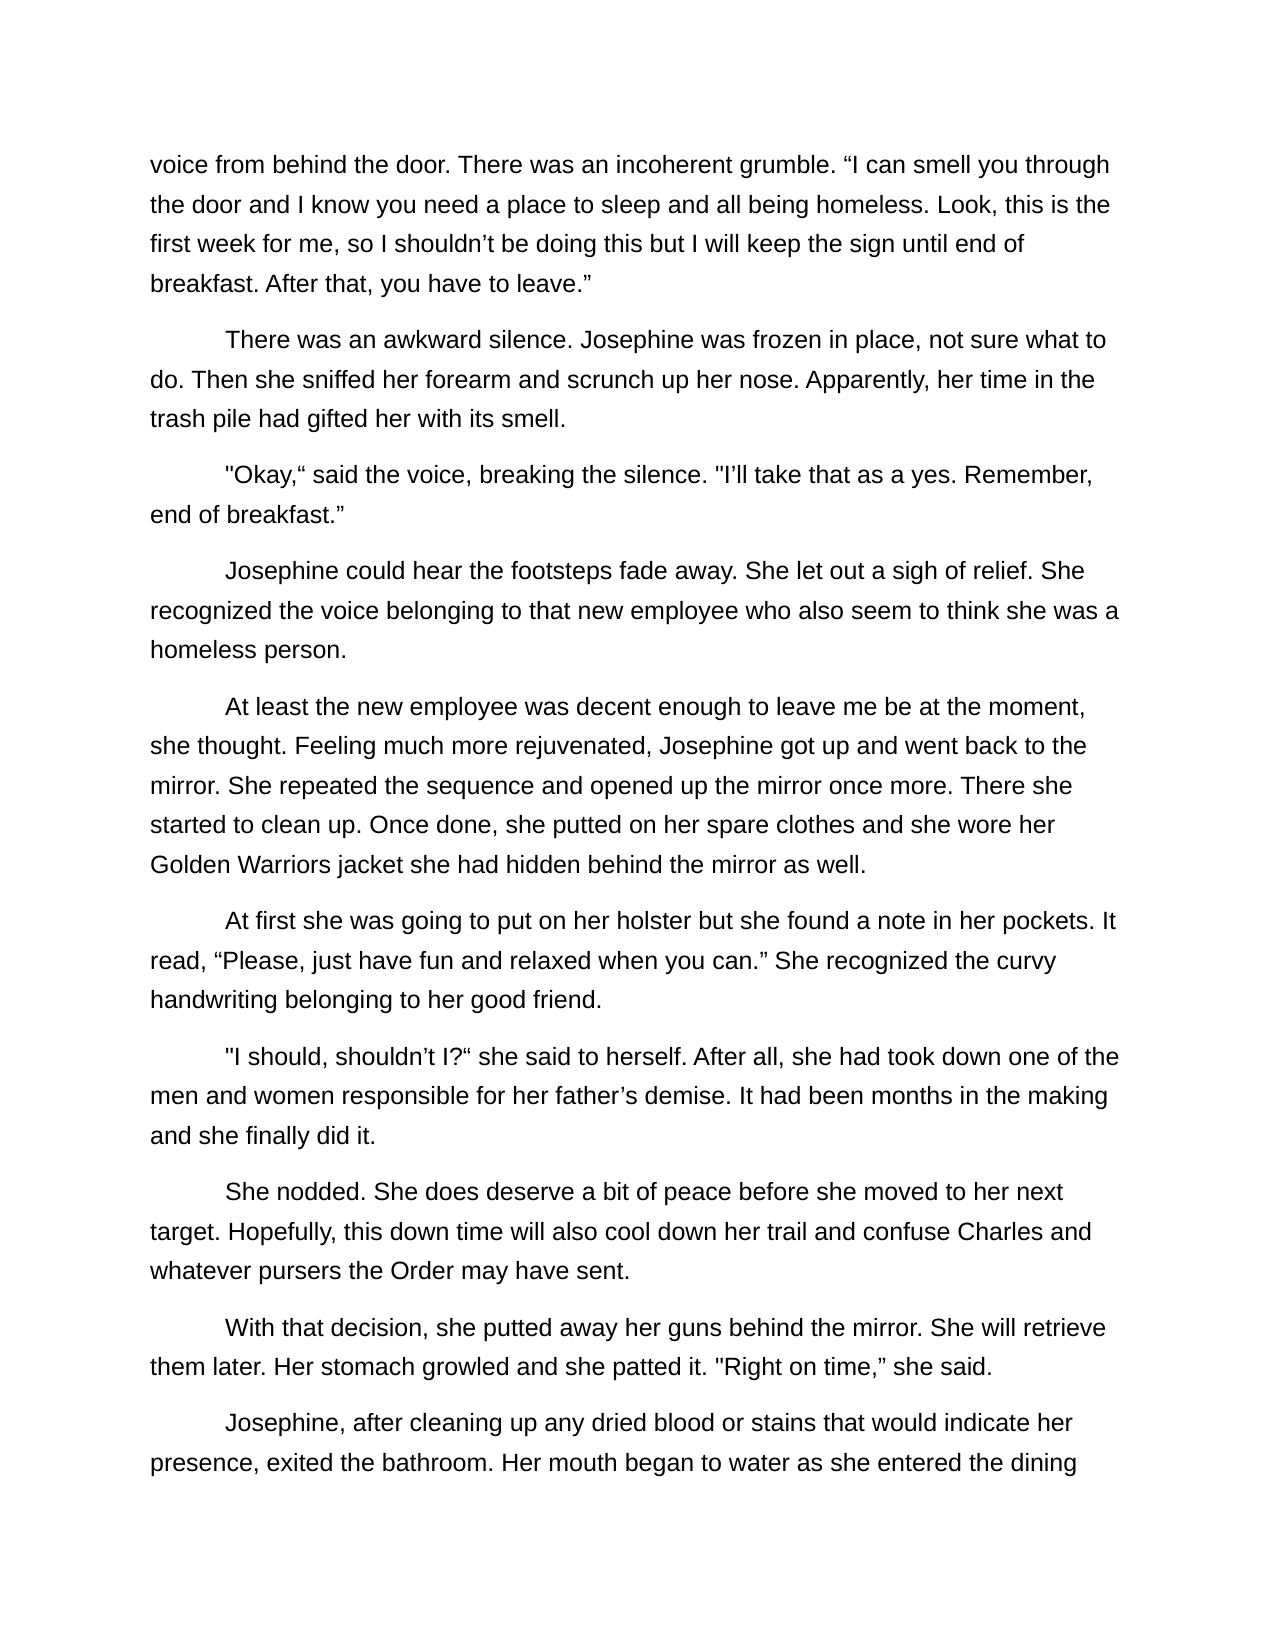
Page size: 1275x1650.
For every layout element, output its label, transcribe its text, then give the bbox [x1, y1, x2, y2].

text voice from behind the door. There was an incoherent grumble. “I can smell you through the door and I know you need a place to sleep and all being homeless. Look, this is the first week for me, so I shouldn’t be doing this but I will keep the sign until end of breakfast. After that, you have to leave.” [150, 150, 1125, 297]
text At first she was going to put on her holster but she found a note in her pockets. It read, “Please, just have fun and relaxed when you can.” She recognized the curvy handwriting belonging to her good friend. [150, 906, 1125, 1014]
text There was an awkward silence. Josephine was frozen in place, not sure what to do. Then she sniffed her forearm and scrunch up her nose. Apparently, her time in the trash pile had gifted her with its smell. [150, 325, 1125, 433]
text At least the new employee was decent enough to leave me be at the moment, she thought. Feeling much more rejuvenated, Josephine got up and went back to the mirror. She repeated the sequence and opened up the mirror once more. There she started to clean up. Once done, she putted on her spare clothes and she wore her Golden Warriors jacket she had hidden behind the mirror as well. [150, 692, 1125, 879]
text With that decision, she putted away her guns behind the mirror. She will retrieve them later. Her stomach growled and she patted it. "Right on time,” she said. [150, 1312, 1125, 1381]
text She nodded. She does deserve a bit of peace before she moved to her next target. Hopefully, this down time will also cool down her trail and confuse Charles and whatever pursers the Order may have sent. [150, 1177, 1125, 1285]
text "I should, shouldn’t I?“ she said to herself. After all, she had took down one of the men and women responsible for her father’s demise. It had been months in the making and she finally did it. [150, 1042, 1125, 1149]
text "Okay,“ said the voice, breaking the silence. "I’ll take that as a yes. Remember, end of breakfast.” [150, 460, 1125, 529]
text Josephine, after cleaning up any dried blood or stains that would indicate her presence, exited the bathroom. Her mouth began to water as she entered the dining [150, 1408, 1125, 1477]
text Josephine could hear the footsteps fade away. She let out a sigh of relief. She recognized the voice belonging to that new employee who also seem to think she was a homeless person. [150, 556, 1125, 664]
